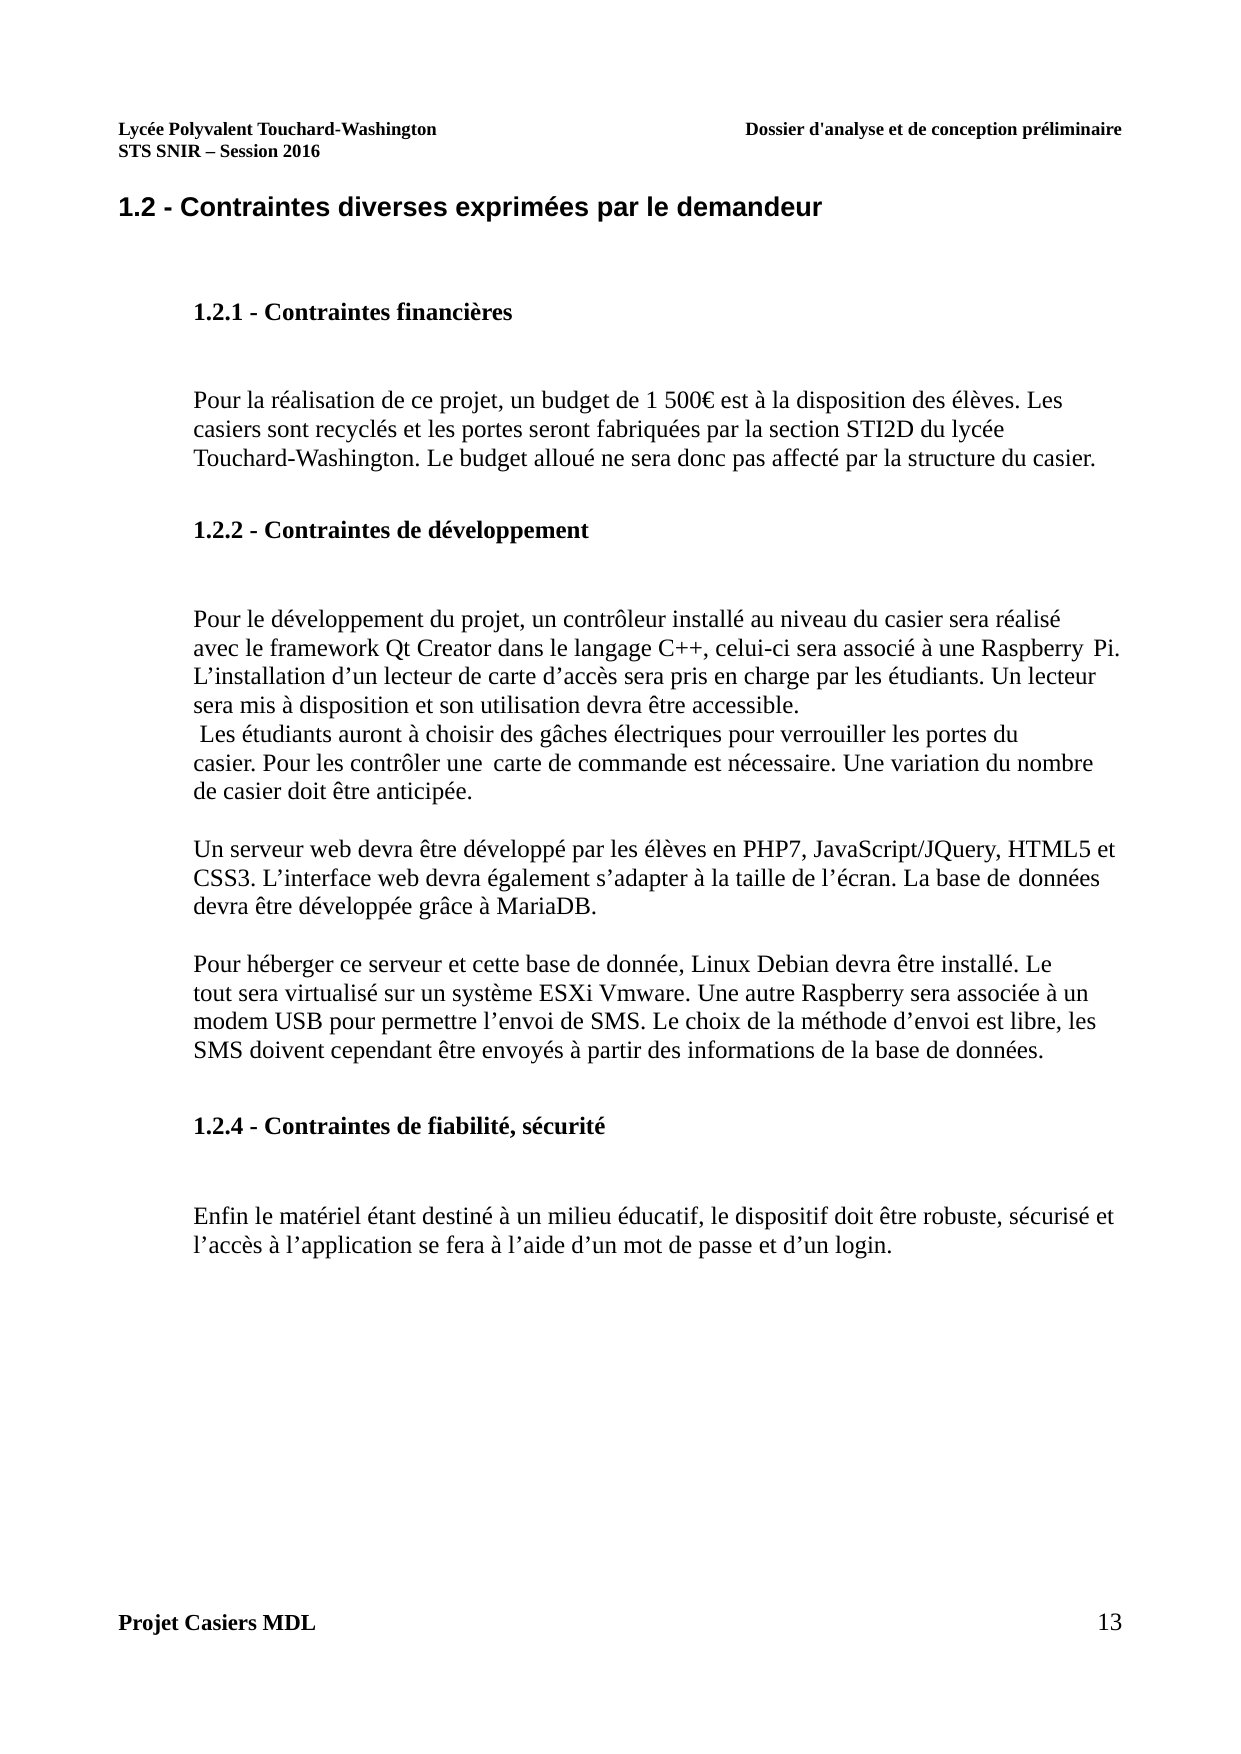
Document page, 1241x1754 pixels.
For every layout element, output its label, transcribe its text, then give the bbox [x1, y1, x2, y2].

subtitle 1.2.2 - Contraintes de développement [118, 515, 1122, 544]
text Pour héberger ce serveur et cette base de donnée, Linux Debian devra être installé. Le tout sera virtualisé sur un système ESXi Vmware. Une autre Raspberry sera associée à un modem USB pour permettre l’envoi de SMS. Le choix de la méthode d’envoi est libre, les SMS doivent cependant être envoyés à partir des informations de la base de données. [118, 949, 1122, 1064]
text Pour la réalisation de ce projet, un budget de 1 500€ est à la disposition des élèves. Les [118, 386, 1122, 414]
subtitle 1.2 - Contraintes diverses exprimées par le demandeur [118, 191, 1122, 222]
text Enfin le matériel étant destiné à un milieu éducatif, le dispositif doit être robuste, sécurisé et [118, 1201, 1122, 1230]
subtitle 1.2.4 - Contraintes de fiabilité, sécurité [118, 1107, 1122, 1141]
text sera mis à disposition et son utilisation devra être accessible. [118, 690, 1122, 719]
text Pour le développement du projet, un contrôleur installé au niveau du casier sera réalisé avec le framework Qt Creator dans le langage C++, celui-ci sera associé à une Raspberry Pi. L’installation d’un lecteur de carte d’accès sera pris en charge par les étudiants. Un lecteur [118, 604, 1122, 690]
subtitle 1.2.1 - Contraintes financières [118, 297, 1122, 325]
text Touchard-Washington. Le budget alloué ne sera donc pas affecté par la structure du casier. [118, 443, 1122, 472]
text Les étudiants auront à choisir des gâches électriques pour verrouiller les portes du casier. Pour les contrôler une carte de commande est nécessaire. Une variation du nombre de casier doit être anticipée. [118, 719, 1122, 805]
text Un serveur web devra être développé par les élèves en PHP7, JavaScript/JQuery, HTML5 et CSS3. L’interface web devra également s’adapter à la taille de l’écran. La base de données devra être développée grâce à MariaDB. [118, 834, 1122, 920]
text l’accès à l’application se fera à l’aide d’un mot de passe et d’un login. [118, 1230, 1122, 1258]
text casiers sont recyclés et les portes seront fabriquées par la section STI2D du lycée [118, 414, 1122, 443]
